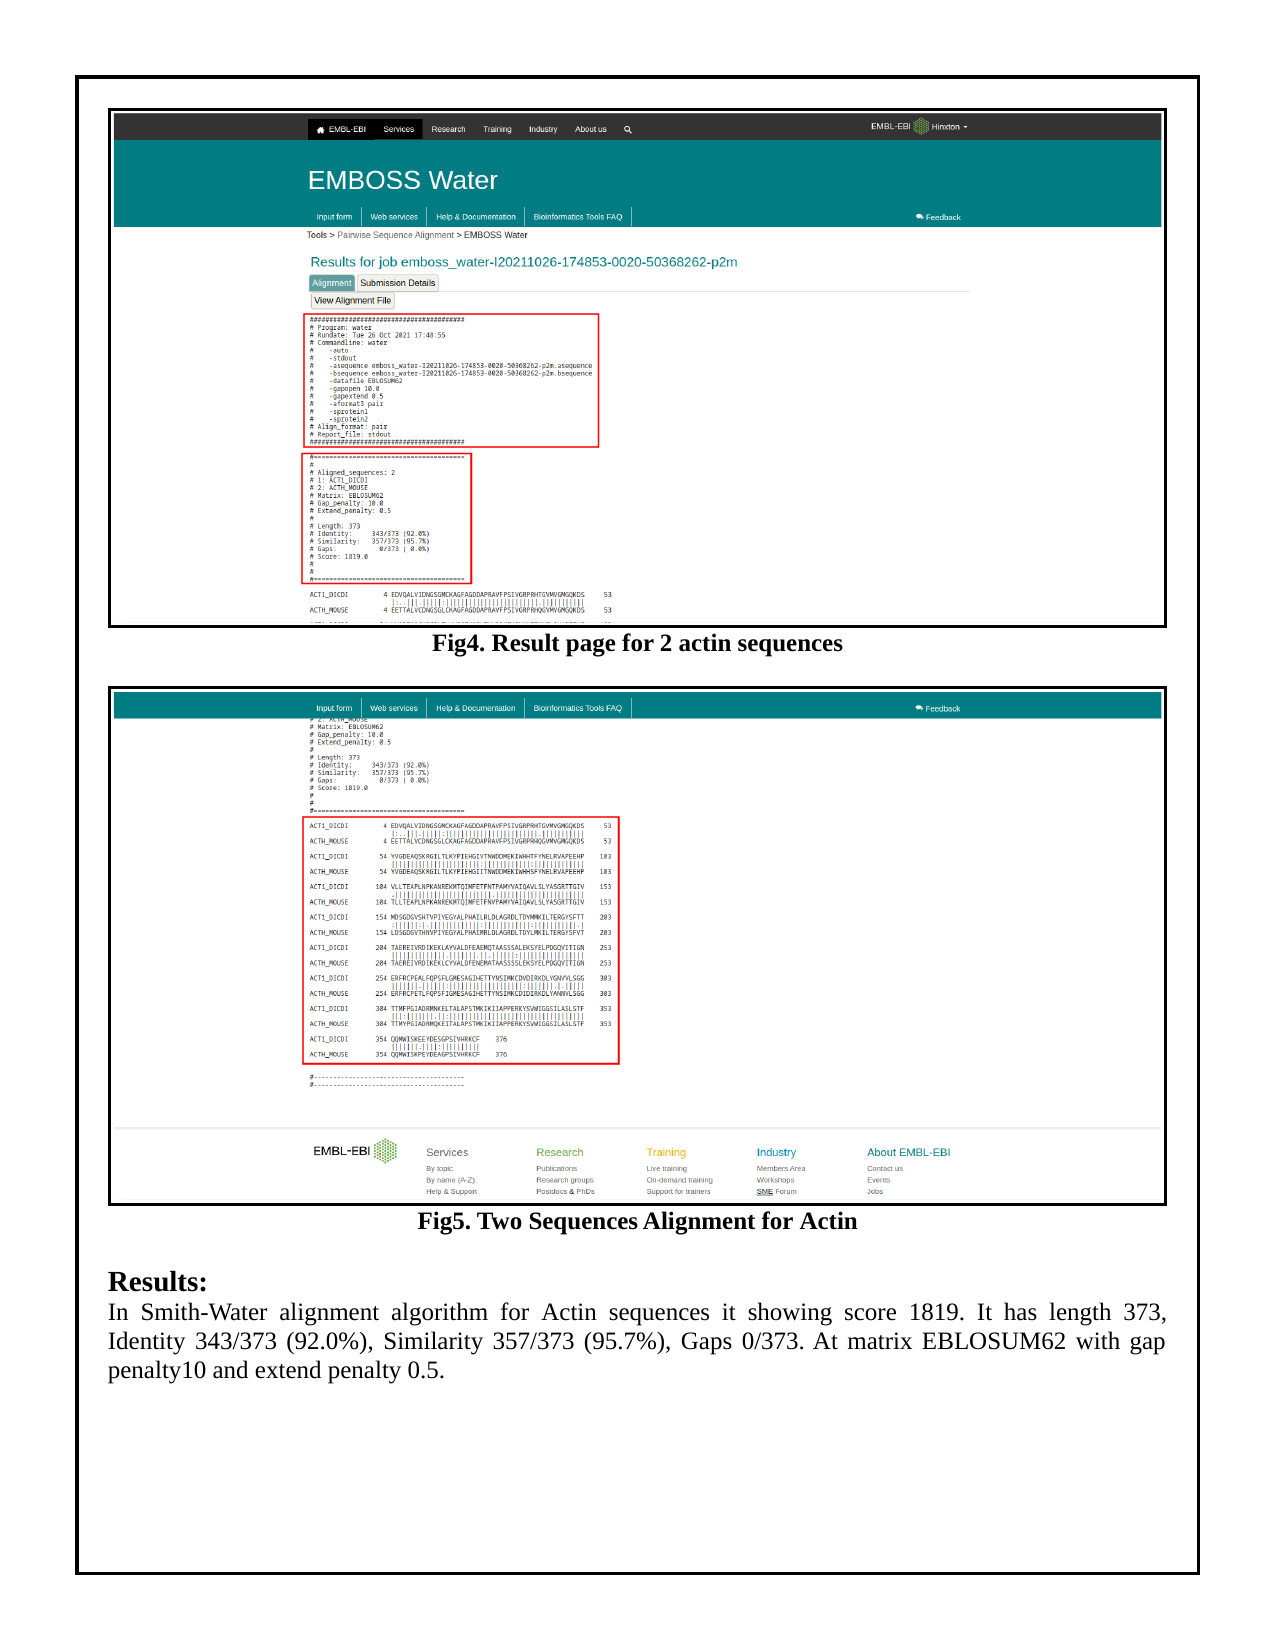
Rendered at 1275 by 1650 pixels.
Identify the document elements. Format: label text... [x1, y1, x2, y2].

text Fig5. Two Sequences Alignment for Actin [108, 1206, 1167, 1235]
text Fig4. Result page for 2 actin sequences [108, 628, 1167, 657]
text Results: [108, 1264, 1167, 1297]
text In Smith-Water alignment algorithm for Actin sequences it showing score 1819. It has length 373, Identity 343/373 (92.0%), Similarity 357/373 (95.7%), Gaps 0/373. At matrix EBLOSUM62 with gap penalty10 and extend penalty 0.5. [108, 1297, 1167, 1383]
picture [113, 113, 1162, 623]
text [111, 689, 1164, 1203]
picture [113, 692, 1162, 1200]
